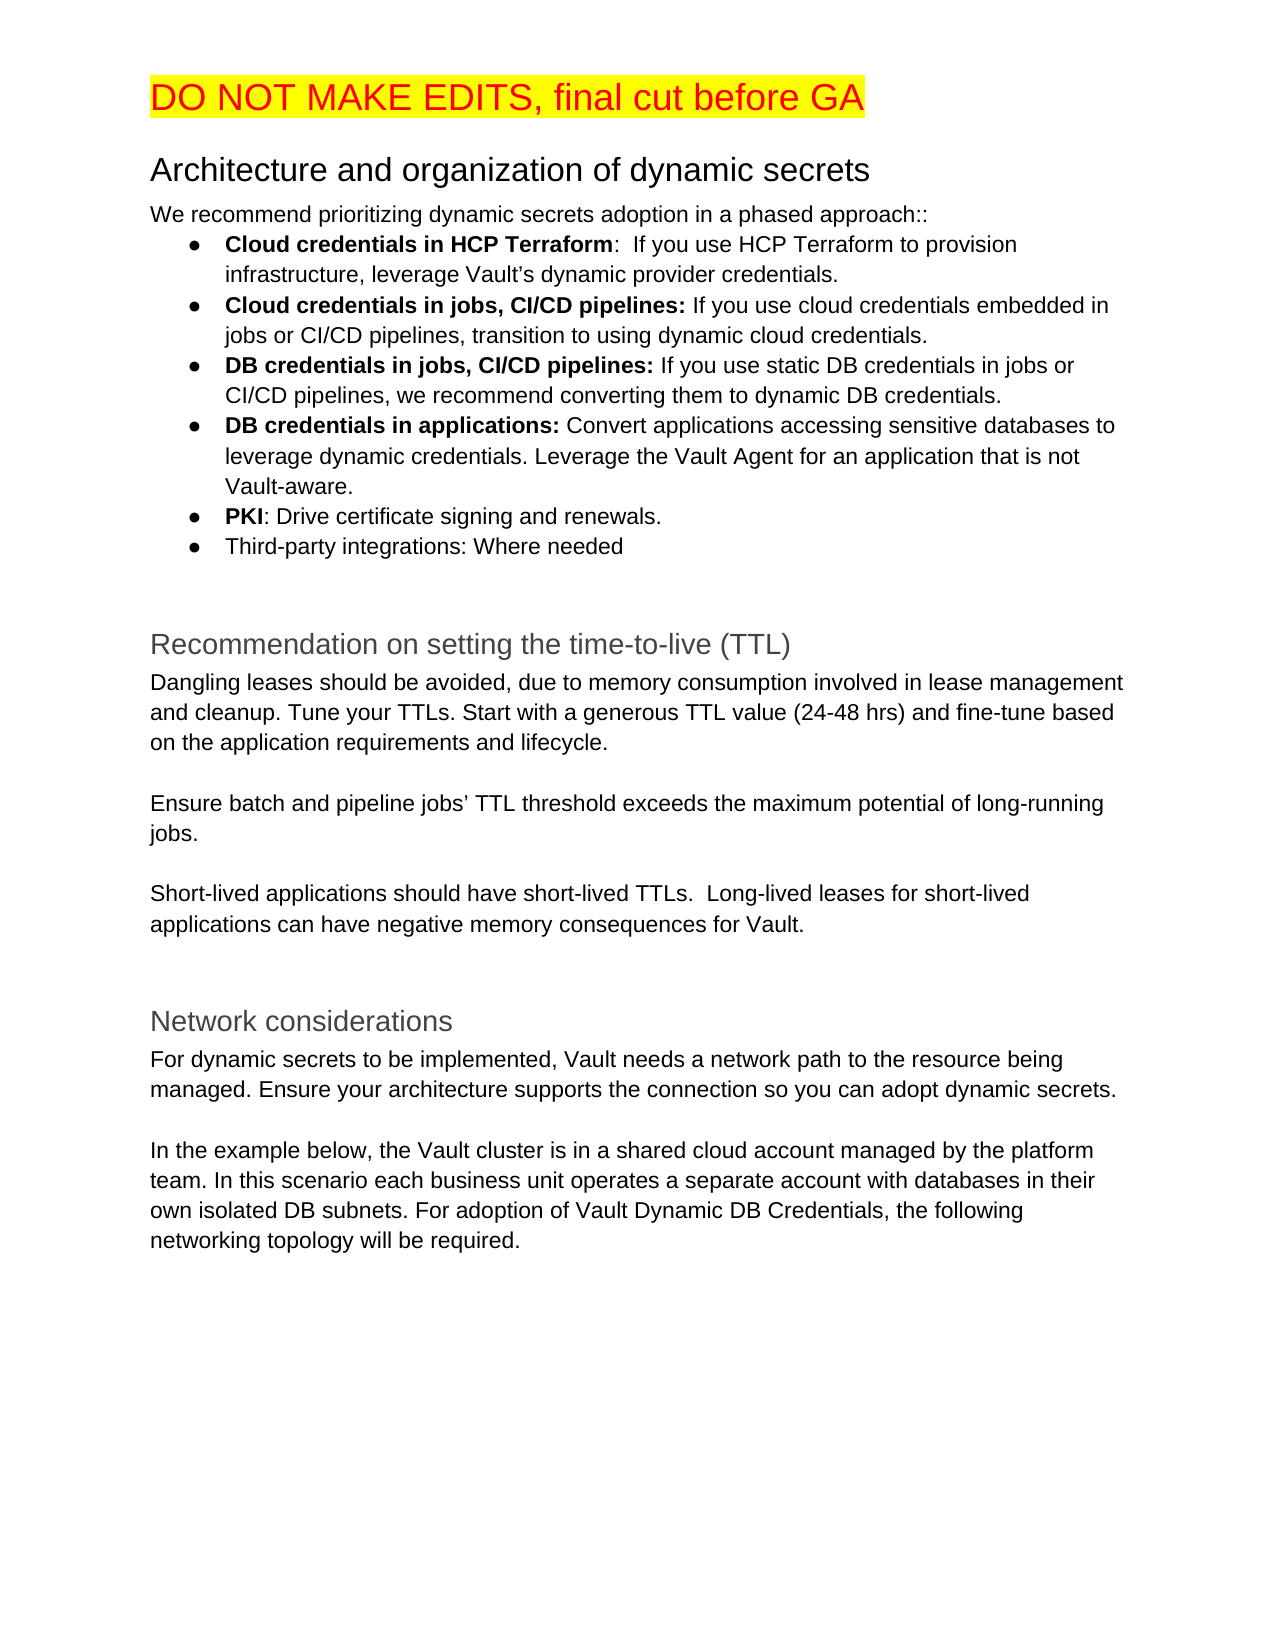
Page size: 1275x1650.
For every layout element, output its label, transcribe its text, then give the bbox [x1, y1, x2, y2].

subtitle Architecture and organization of dynamic secrets [150, 150, 1125, 188]
subtitle Network considerations [150, 1004, 1125, 1038]
subtitle Recommendation on setting the time-to-live (TTL) [150, 627, 1125, 661]
text Dangling leases should be avoided, due to memory consumption involved in lease management and cleanup. Tune your TTLs. Start with a generous TTL value (24-48 hrs) and fine-tune based on the application requirements and lifecycle. [150, 669, 1125, 756]
text In the example below, the Vault cluster is in a shared cloud account managed by the platform team. In this scenario each business unit operates a separate account with databases in their own isolated DB subnets. For adoption of Vault Dynamic DB Credentials, the following networking topology will be required. [150, 1137, 1125, 1254]
text Ensure batch and pipeline jobs’ TTL threshold exceeds the maximum potential of long-running jobs. [150, 790, 1125, 846]
text For dynamic secrets to be implemented, Vault needs a network path to the resource being managed. Ensure your architecture supports the connection so you can adopt dynamic secrets. [150, 1046, 1125, 1103]
list Third-party integrations: Where needed [187, 533, 1125, 559]
list DB credentials in applications: Convert applications accessing sensitive databases to leverage dynamic credentials. Leverage the Vault Agent for an application that is not Vault-aware. [187, 412, 1125, 499]
list Cloud credentials in HCP Terraform: If you use HCP Terraform to provision infrastructure, leverage Vault’s dynamic provider credentials. [187, 231, 1125, 288]
list DB credentials in jobs, CI/CD pipelines: If you use static DB credentials in jobs or CI/CD pipelines, we recommend converting them to dynamic DB credentials. [187, 352, 1125, 408]
text Short-lived applications should have short-lived TTLs. Long-lived leases for short-lived applications can have negative memory consequences for Vault. [150, 880, 1125, 937]
text We recommend prioritizing dynamic secrets adoption in a phased approach:: [150, 201, 1125, 227]
list Cloud credentials in jobs, CI/CD pipelines: If you use cloud credentials embedded in jobs or CI/CD pipelines, transition to using dynamic cloud credentials. [187, 292, 1125, 348]
list PKI: Drive certificate signing and renewals. [187, 503, 1125, 529]
